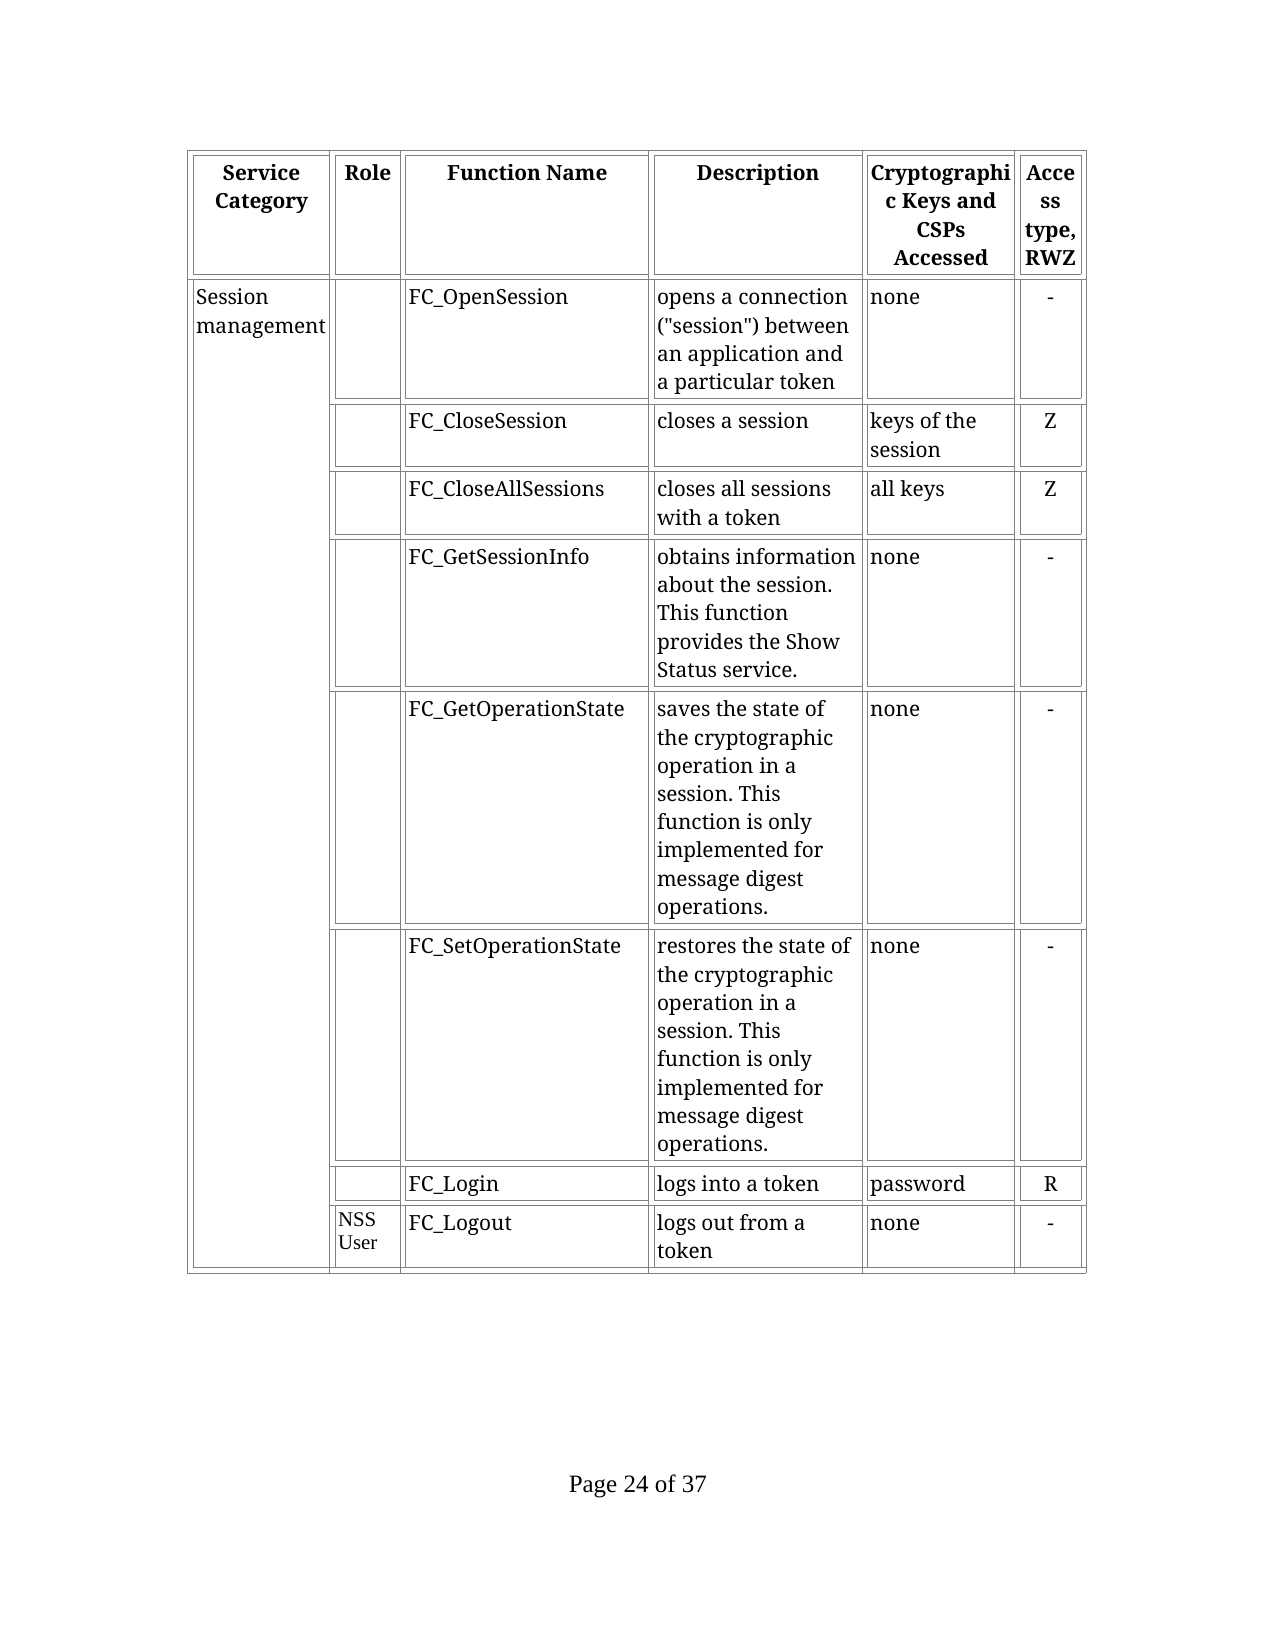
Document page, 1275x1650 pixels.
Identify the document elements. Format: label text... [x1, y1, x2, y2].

table_cell [330, 1167, 400, 1205]
table_cell [336, 930, 400, 1160]
table_cell R [1015, 1167, 1086, 1205]
table_cell [330, 930, 400, 1166]
table_cell Z [1015, 405, 1086, 471]
table_cell - [1015, 540, 1086, 691]
table_cell restores the state of the cryptographic operation in a session. This function is only implemented for message digest operations. [649, 930, 862, 1166]
table_cell keys of the session [863, 405, 1014, 471]
table_cell saves the state of the cryptographic operation in a session. This function is only implemented for message digest operations. [649, 692, 862, 929]
table_cell closes all sessions with a token [649, 472, 862, 539]
table_cell - [1015, 1206, 1020, 1267]
table_cell FC_SetOperationState [401, 930, 648, 1166]
table_cell [330, 472, 400, 539]
table_cell none [863, 540, 1014, 691]
table_cell [401, 1268, 648, 1273]
table_cell [330, 692, 400, 929]
table_cell [336, 540, 400, 686]
table_cell - [1021, 1206, 1081, 1267]
table_header Access type, RWZ [1015, 151, 1086, 279]
table_header none [863, 280, 1014, 404]
table_cell all keys [863, 472, 1014, 539]
table_cell - [1082, 1206, 1086, 1267]
table_cell FC_CloseAllSessions [401, 472, 648, 539]
table_cell - [1015, 1268, 1086, 1273]
table_cell none [868, 1206, 1014, 1267]
table_cell obtains information about the session. This function provides the Show Status service. [649, 540, 862, 691]
table_cell NSS User [336, 1206, 400, 1267]
table_cell [330, 1206, 335, 1267]
table_cell password [863, 1167, 1014, 1205]
table_header Service Category [188, 151, 329, 279]
table_header Cryptographic Keys and CSPs Accessed [863, 151, 1014, 279]
table_cell FC_GetOperationState [401, 692, 648, 929]
table_header opens a connection ("session") between an application and a particular token [649, 280, 862, 404]
table_header FC_OpenSession [401, 280, 648, 404]
table_cell [330, 1268, 400, 1273]
table_cell FC_CloseSession [401, 405, 648, 471]
table_header [330, 280, 400, 404]
table_header Function Name [401, 151, 648, 279]
table_cell FC_Login [401, 1167, 648, 1205]
table_cell Session management [188, 280, 329, 1273]
table_cell [336, 692, 400, 923]
table_cell [401, 1206, 405, 1267]
table_header Description [649, 151, 862, 279]
table_cell [336, 1167, 400, 1200]
table_cell [863, 1206, 867, 1267]
table_cell logs into a token [649, 1167, 862, 1205]
table_header Role [330, 151, 400, 279]
table_header [336, 280, 400, 398]
table_cell Z [1015, 472, 1086, 539]
table_cell [863, 1268, 1014, 1273]
table_cell none [863, 930, 1014, 1166]
table_cell FC_Logout [406, 1206, 648, 1267]
table_header - [1015, 280, 1086, 404]
table_cell - [1015, 930, 1086, 1166]
table_cell [336, 405, 400, 466]
table_cell [330, 540, 400, 691]
table_cell [649, 1268, 862, 1273]
table_cell FC_GetSessionInfo [401, 540, 648, 691]
table_cell closes a session [649, 405, 862, 471]
table_cell [330, 405, 400, 471]
table_cell [336, 472, 400, 534]
table_cell logs out from a token [655, 1206, 862, 1267]
table_cell none [863, 692, 1014, 929]
table_cell - [1015, 692, 1086, 929]
